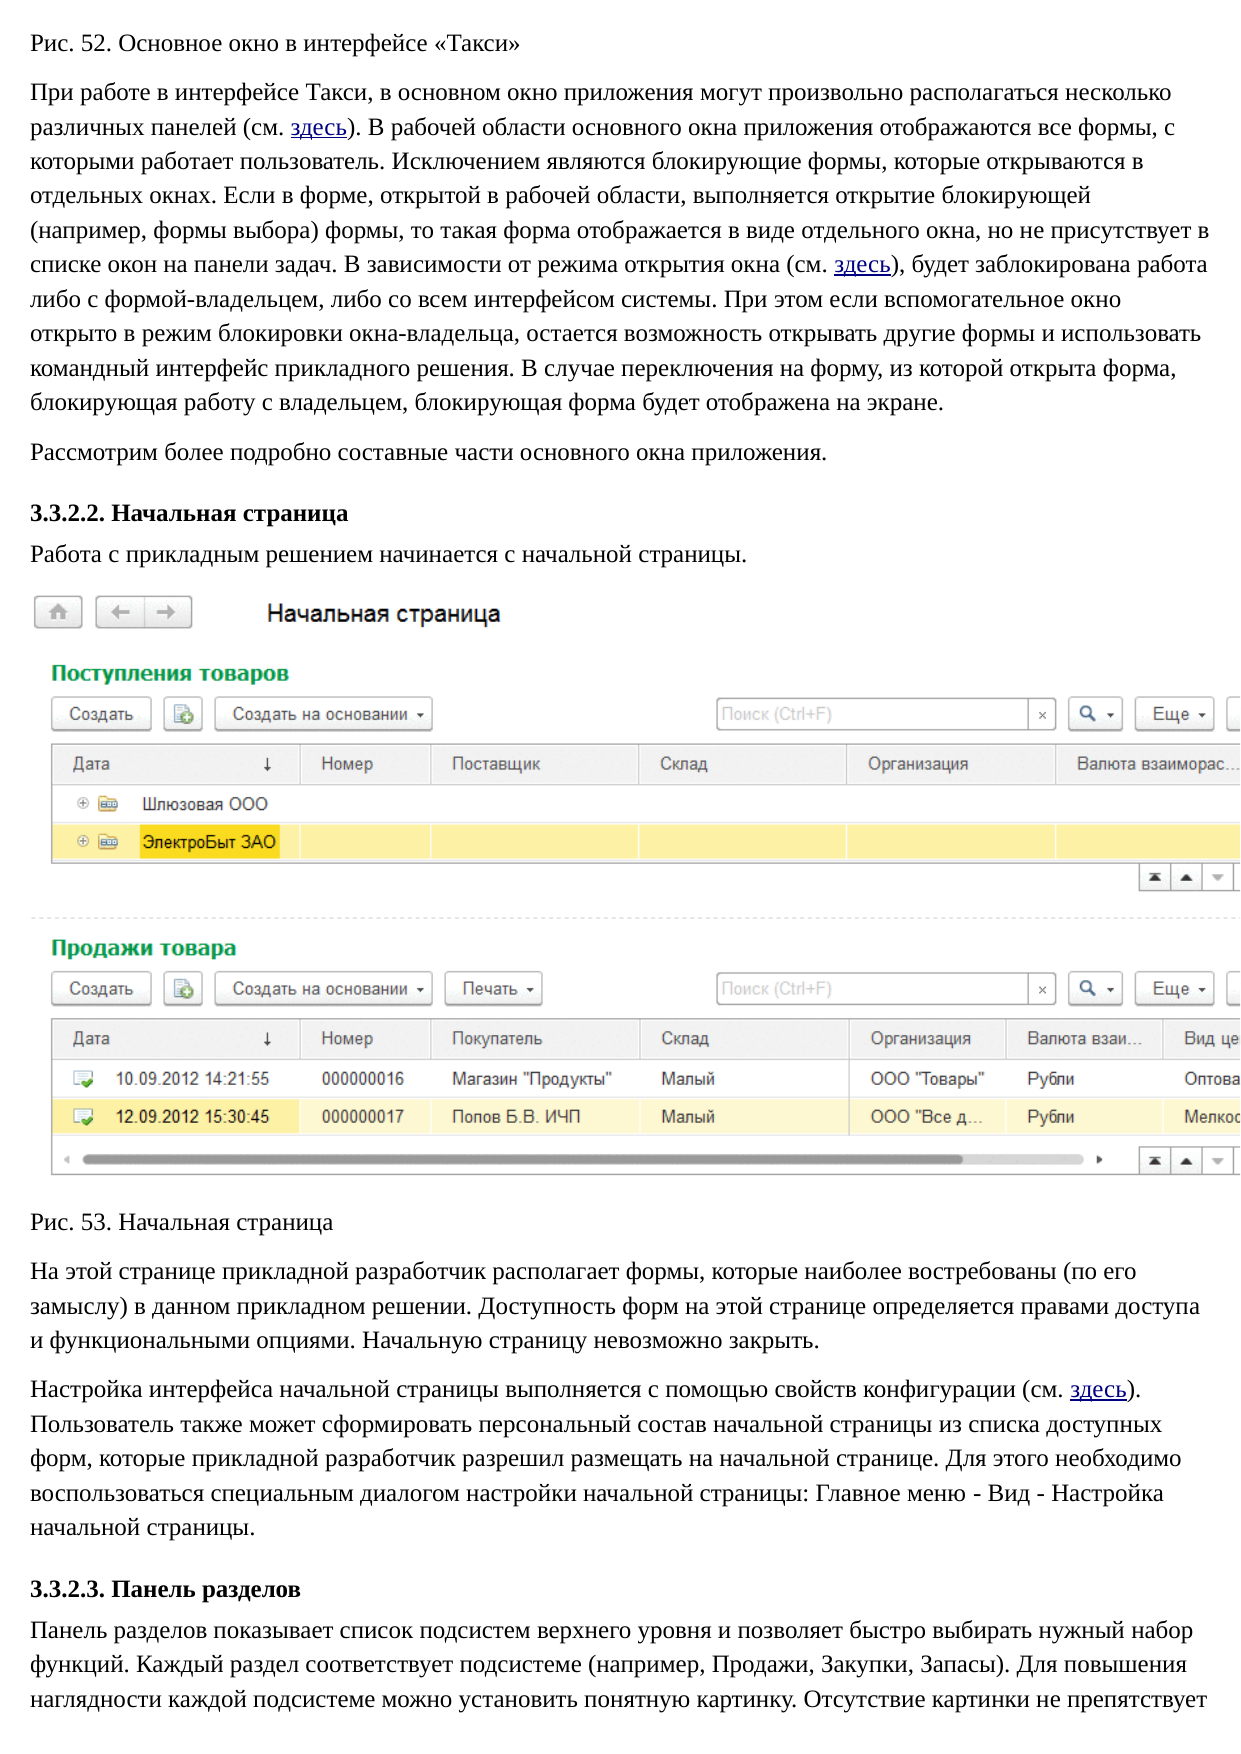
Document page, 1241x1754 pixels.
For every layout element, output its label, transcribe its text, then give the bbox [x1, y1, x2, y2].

text Панель разделов показывает список подсистем верхнего уровня и позволяет быстро выбирать нужный набор функций. Каждый раздел соответствует подсистеме (например, Продажи, Закупки, Запасы). Для повышения наглядности каждой подсистеме можно установить понятную картинку. Отсутствие картинки не препятствует [30, 1615, 1211, 1713]
text На этой странице прикладной разработчик располагает формы, которые наиболее востребованы (по его замыслу) в данном прикладном решении. Доступность форм на этой странице определяется правами доступа и функциональными опциями. Начальную страницу невозможно закрыть. [30, 1256, 1211, 1354]
text При работе в интерфейсе Такси, в основном окно приложения могут произвольно располагаться несколько различных панелей (см. здесь). В рабочей области основного окна приложения отображаются все формы, с которыми работает пользователь. Исключением являются блокирующие формы, которые открываются в отдельных окнах. Если в форме, открытой в рабочей области, выполняется открытие блокирующей (например, формы выбора) формы, то такая форма отображается в виде отдельного окна, но не присутствует в списке окон на панели задач. В зависимости от режима открытия окна (см. здесь), будет заблокирована работа либо с формой-владельцем, либо со всем интерфейсом системы. При этом если вспомогательное окно открыто в режим блокировки окна-владельца, остается возможность открывать другие формы и использовать командный интерфейс прикладного решения. В случае переключения на форму, из которой открыта форма, блокирующая работу с владельцем, блокирующая форма будет отображена на экране. [30, 77, 1211, 416]
text Работа с прикладным решением начинается с начальной страницы. [30, 539, 1211, 568]
text Рис. 53. Начальная страница [30, 1207, 1211, 1236]
text Настройка интерфейса начальной страницы выполняется с помощью свойств конфигурации (см. здесь). Пользователь также может сформировать персональный состав начальной страницы из списка доступных форм, которые прикладной разработчик разрешил размещать на начальной странице. Для этого необходимо воспользоваться специальным диалогом настройки начальной страницы: Главное меню ‑ Вид ‑ Настройка начальной страницы. [30, 1374, 1211, 1541]
subtitle 3.3.2.2. Начальная страница [30, 498, 1211, 527]
text Рис. 52. Основное окно в интерфейсе «Такси» [30, 28, 1211, 57]
subtitle 3.3.2.3. Панель разделов [30, 1574, 1211, 1602]
text Рассмотрим более подробно составные части основного окна приложения. [30, 437, 1211, 465]
picture [29, 588, 1241, 1187]
